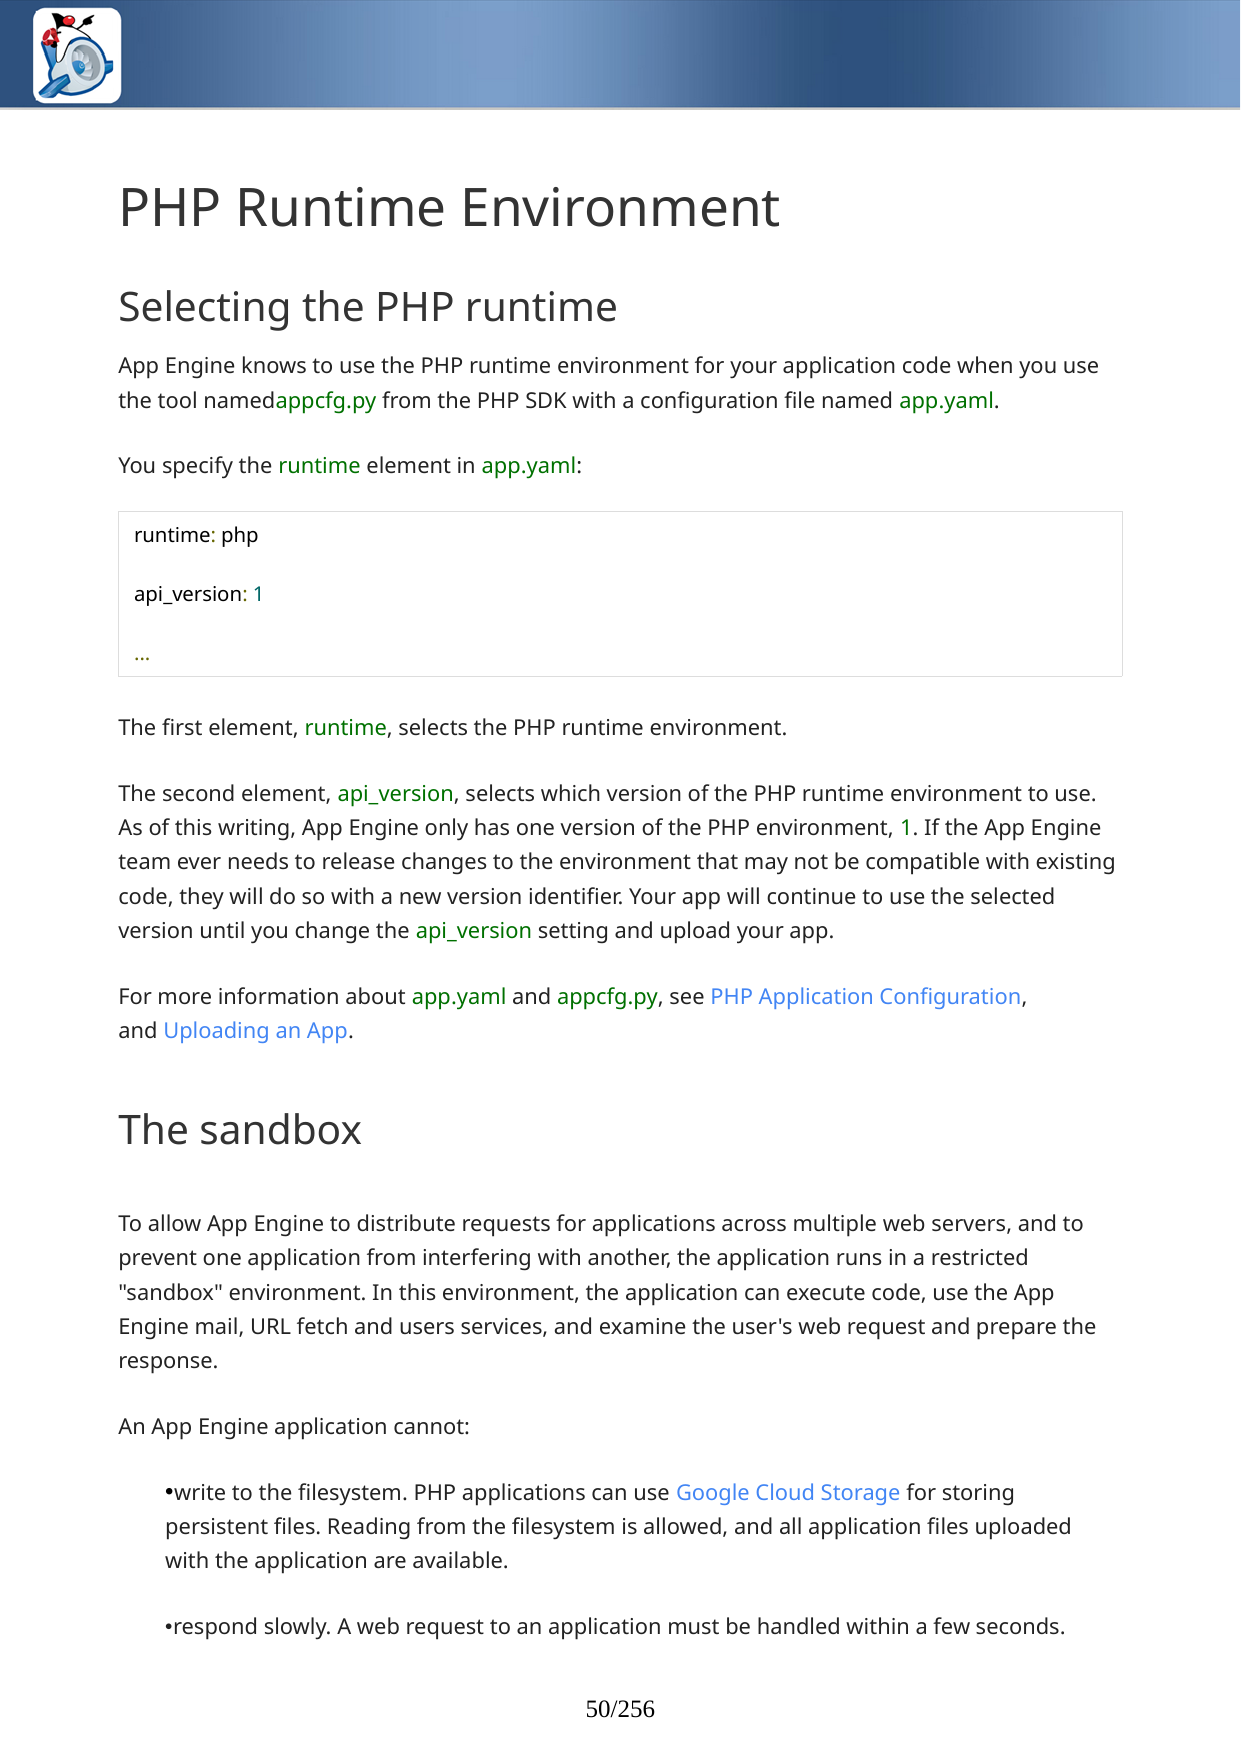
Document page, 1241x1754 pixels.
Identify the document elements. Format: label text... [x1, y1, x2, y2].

text The second element, api_version, selects which version of the PHP runtime environment to use. As of this writing, App Engine only has one version of the PHP environment, 1. If the App Engine team ever needs to release changes to the environment that may not be compatible with existing code, they will do so with a new version identifier. Your app will continue to use the selected version until you change the api_version setting and upload your app. [118, 773, 1122, 945]
text You specify the runtime element in app.yaml: [118, 446, 1122, 480]
subtitle The sandbox [118, 1101, 1122, 1156]
subtitle Selecting the PHP runtime [118, 278, 1122, 333]
list respond slowly. A web request to an application must be handled within a few seconds. [118, 1606, 1106, 1641]
text For more information about app.yaml and appcfg.py, see PHP Application Configuration, and Uploading an App. [118, 976, 1122, 1045]
text The first element, runtime, selects the PHP runtime environment. [118, 707, 1122, 742]
text App Engine knows to use the PHP runtime environment for your application code when you use the tool namedappcfg.py from the PHP SDK with a configuration file named app.yaml. [118, 346, 1122, 414]
subtitle PHP Runtime Environment [118, 169, 1122, 242]
picture [0, 0, 1241, 110]
text To allow App Engine to distribute requests for applications across multiple web servers, and to prevent one application from interfering with another, the application runs in a restricted "sandbox" environment. In this environment, the application can execute code, use the App Engine mail, URL fetch and users services, and examine the user's web request and prepare the response. [118, 1203, 1122, 1375]
text An App Engine application cannot: [118, 1406, 1122, 1441]
list write to the filesystem. PHP applications can use Google Cloud Storage for storing persistent files. Reading from the filesystem is allowed, and all application files uploaded with the application are available. [118, 1472, 1106, 1575]
text runtime: php [119, 512, 1122, 549]
text ... [119, 629, 1122, 676]
text api_version: 1 [119, 570, 1122, 608]
